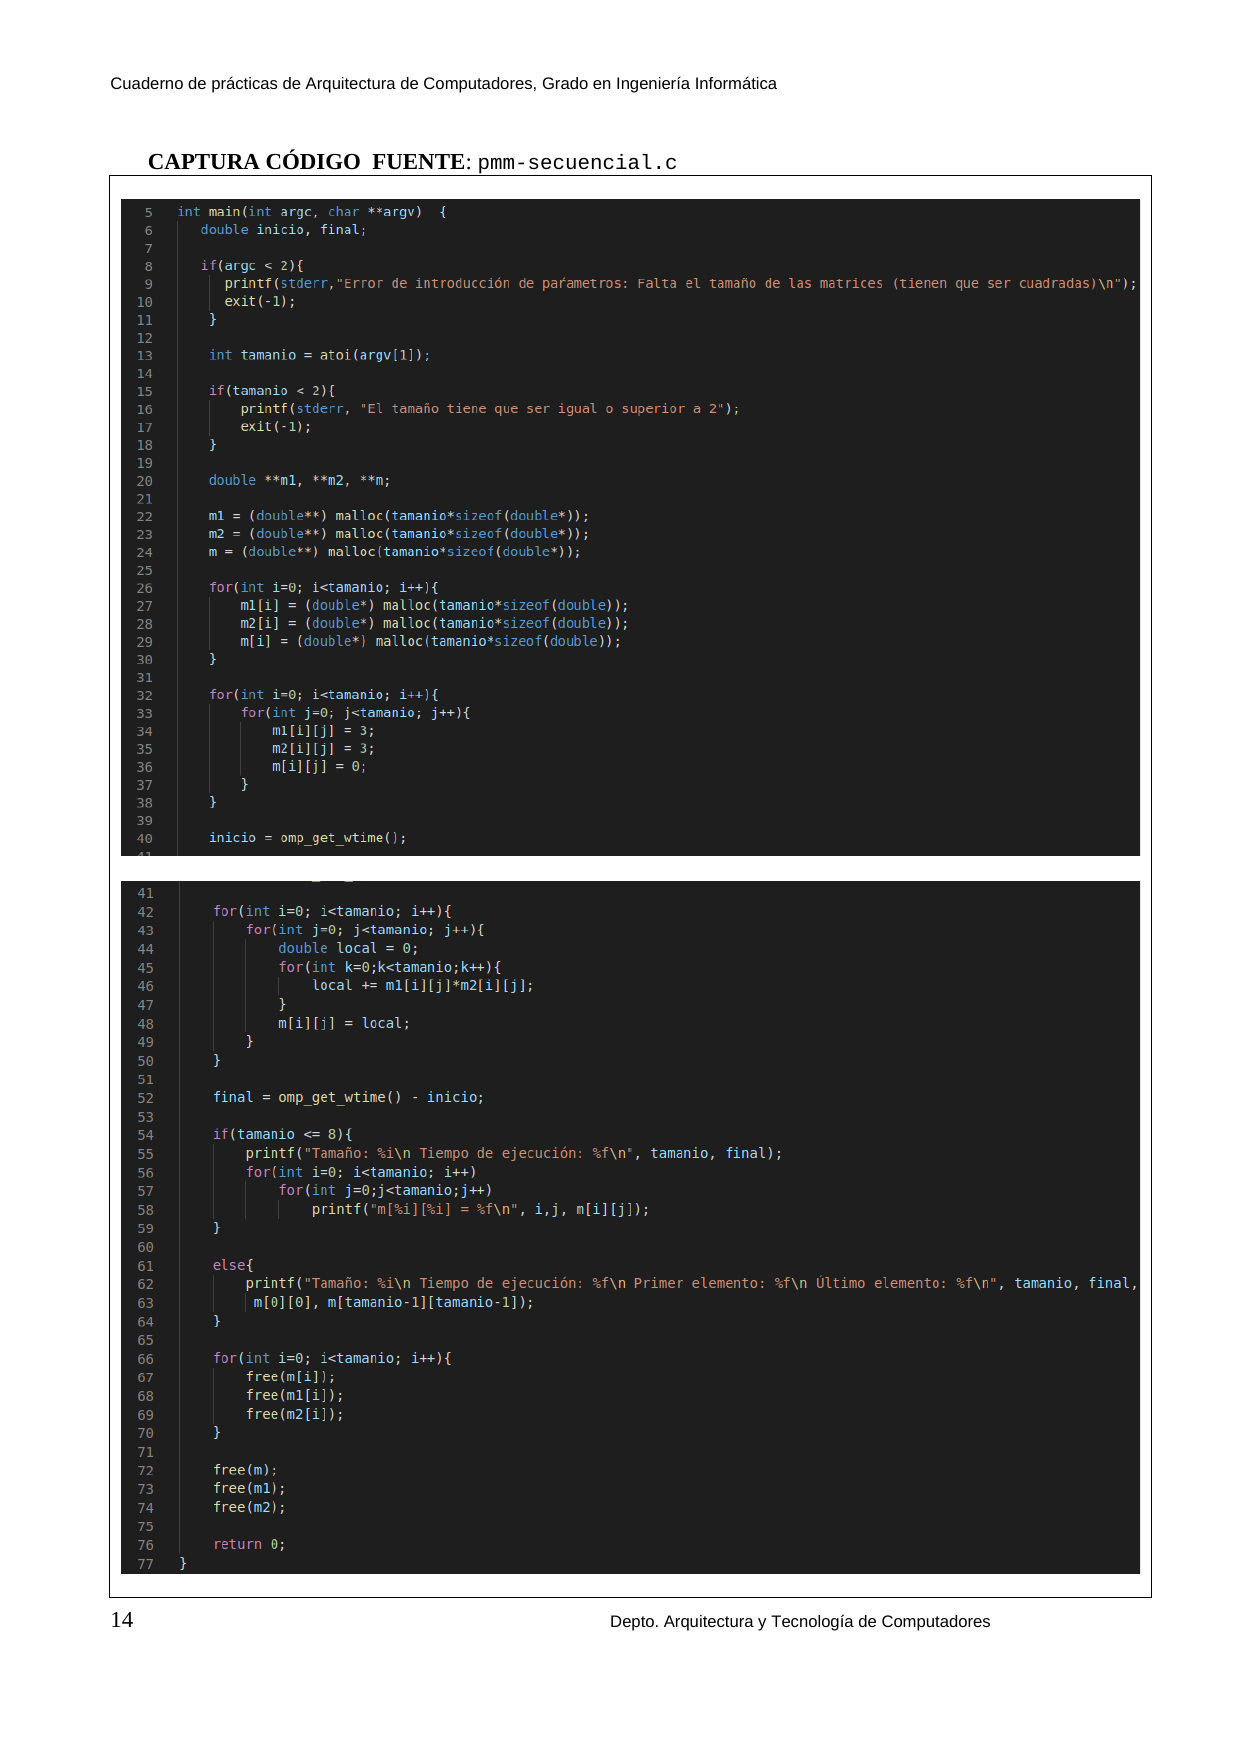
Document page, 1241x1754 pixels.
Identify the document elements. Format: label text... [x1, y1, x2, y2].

text CAPTURA CÓDIGO FUENTE: pmm-secuencial.c [148, 148, 1150, 175]
table_header [110, 1574, 1151, 1597]
table_header [110, 176, 1151, 1573]
picture [121, 881, 1141, 1574]
picture [121, 199, 1141, 856]
